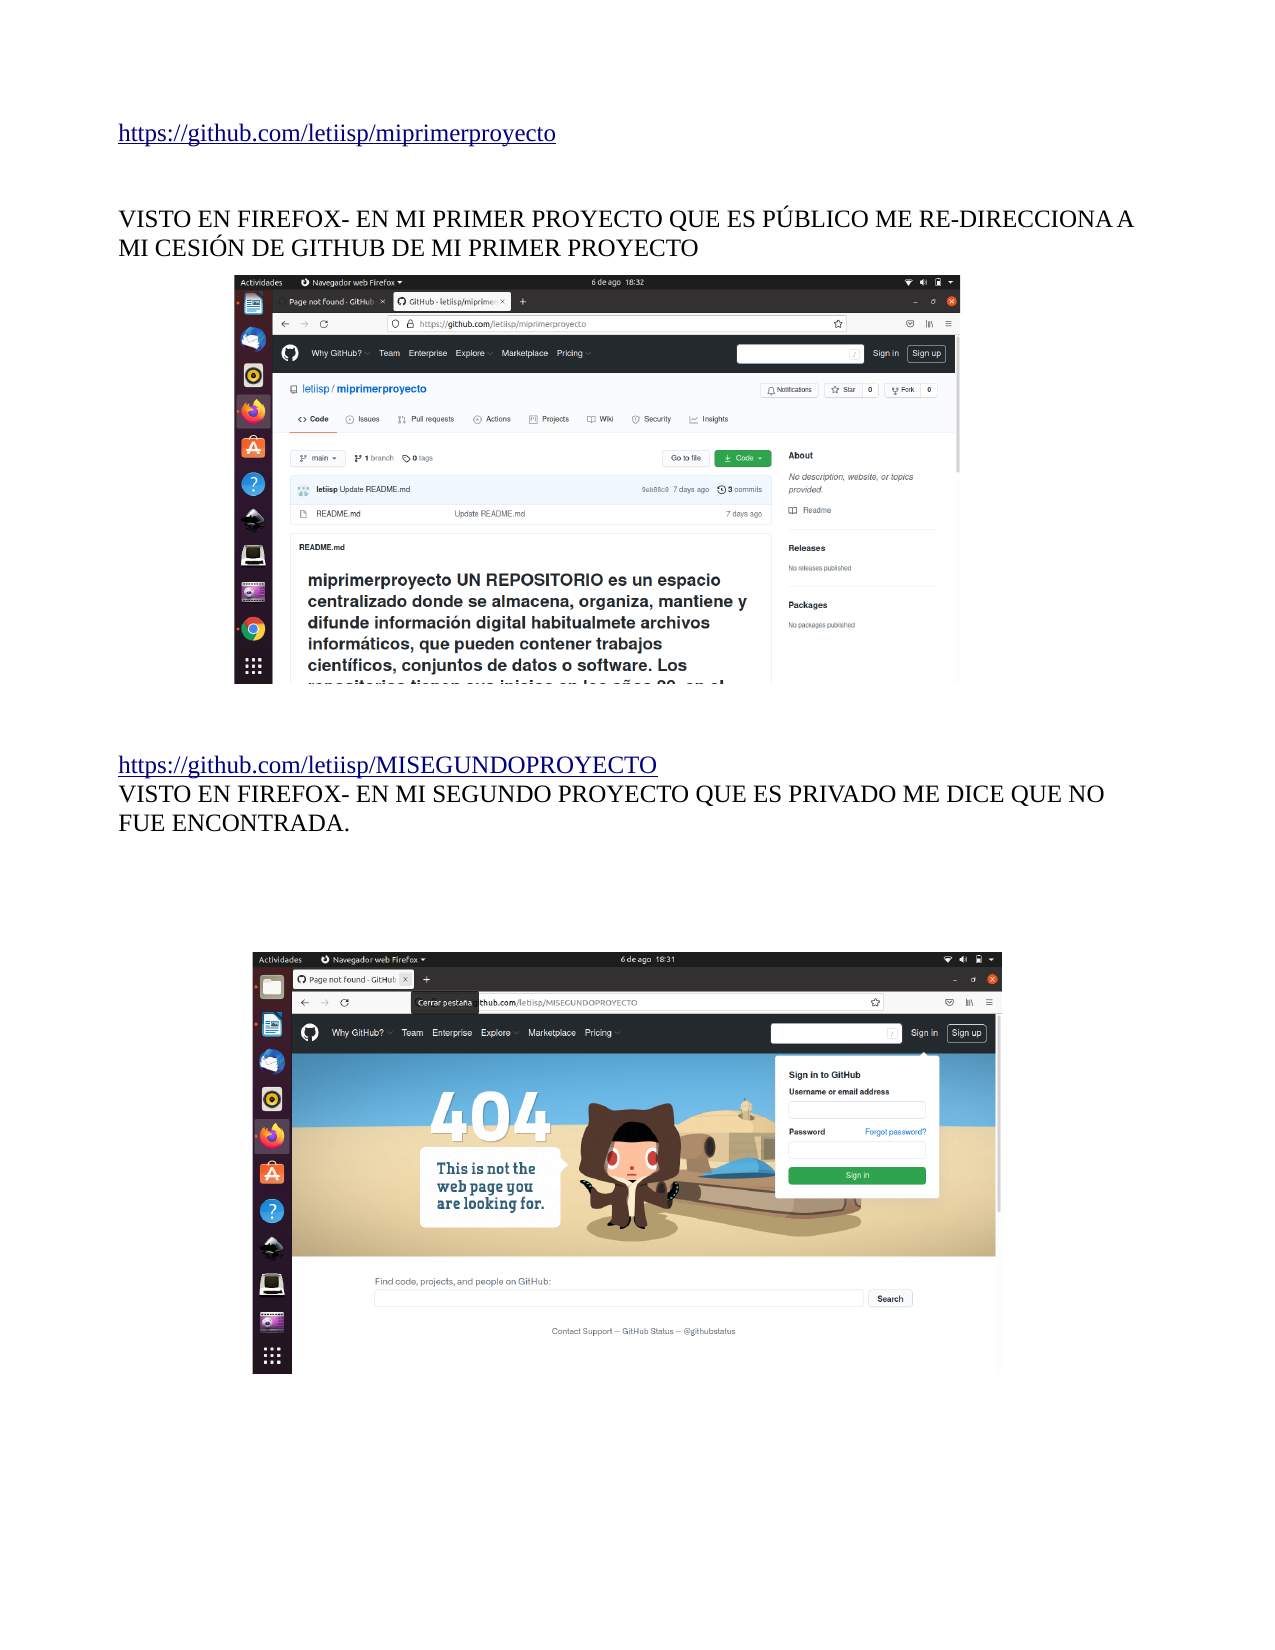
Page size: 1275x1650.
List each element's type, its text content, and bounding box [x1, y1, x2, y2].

text VISTO EN FIREFOX- EN MI SEGUNDO PROYECTO QUE ES PRIVADO ME DICE QUE NO FUE ENCONTRADA. [118, 779, 1157, 837]
picture [234, 275, 961, 684]
text https://github.com/letiisp/MISEGUNDOPROYECTO [118, 751, 1157, 779]
picture [252, 952, 1002, 1374]
text VISTO EN FIREFOX- EN MI PRIMER PROYECTO QUE ES PÚBLICO ME RE-DIRECCIONA A MI CESIÓN DE GITHUB DE MI PRIMER PROYECTO [118, 204, 1157, 262]
text https://github.com/letiisp/miprimerproyecto [118, 118, 1157, 147]
